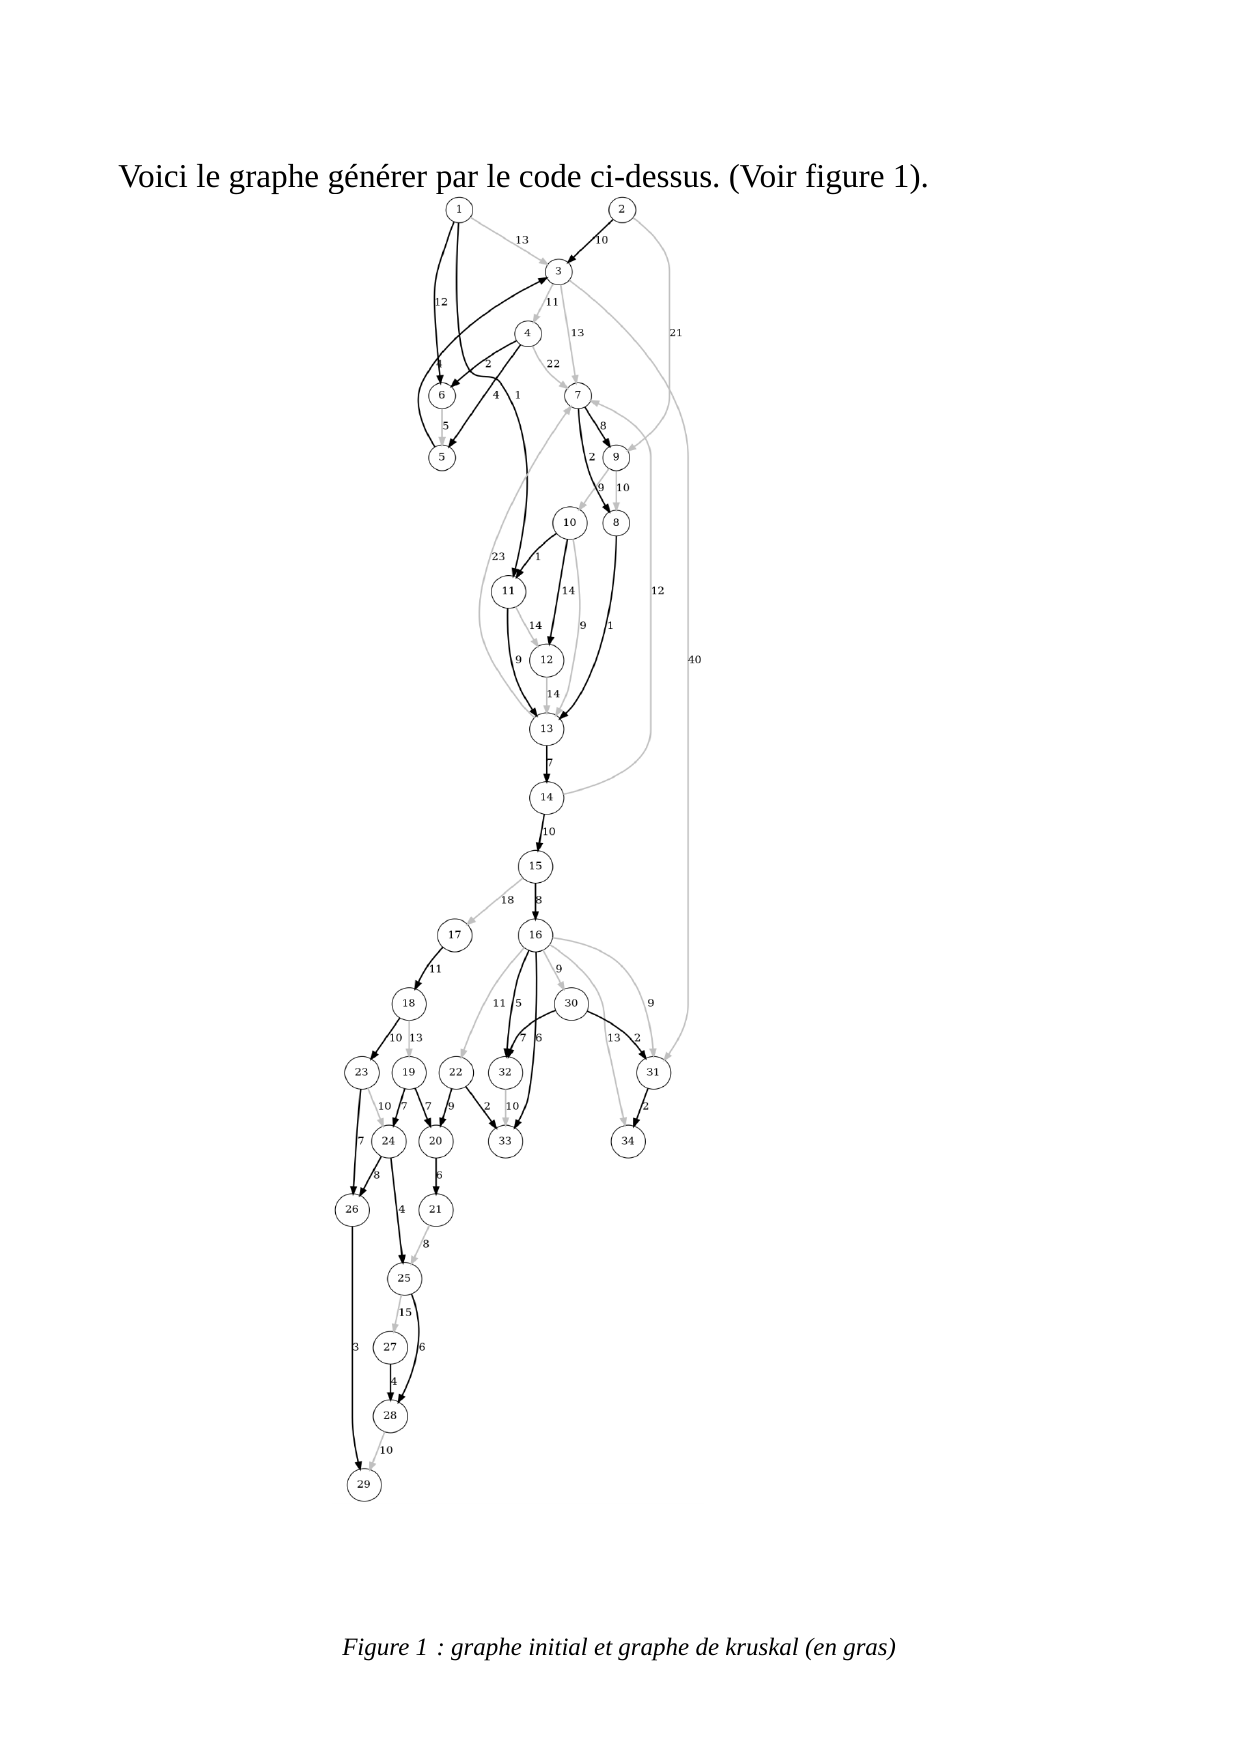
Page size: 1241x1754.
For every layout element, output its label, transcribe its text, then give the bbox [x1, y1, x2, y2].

text Voici le graphe générer par le code ci-dessus. (Voir figure 1). [118, 156, 1122, 195]
text Figure 1 : graphe initial et graphe de kruskal (en gras) [321, 1632, 920, 1661]
